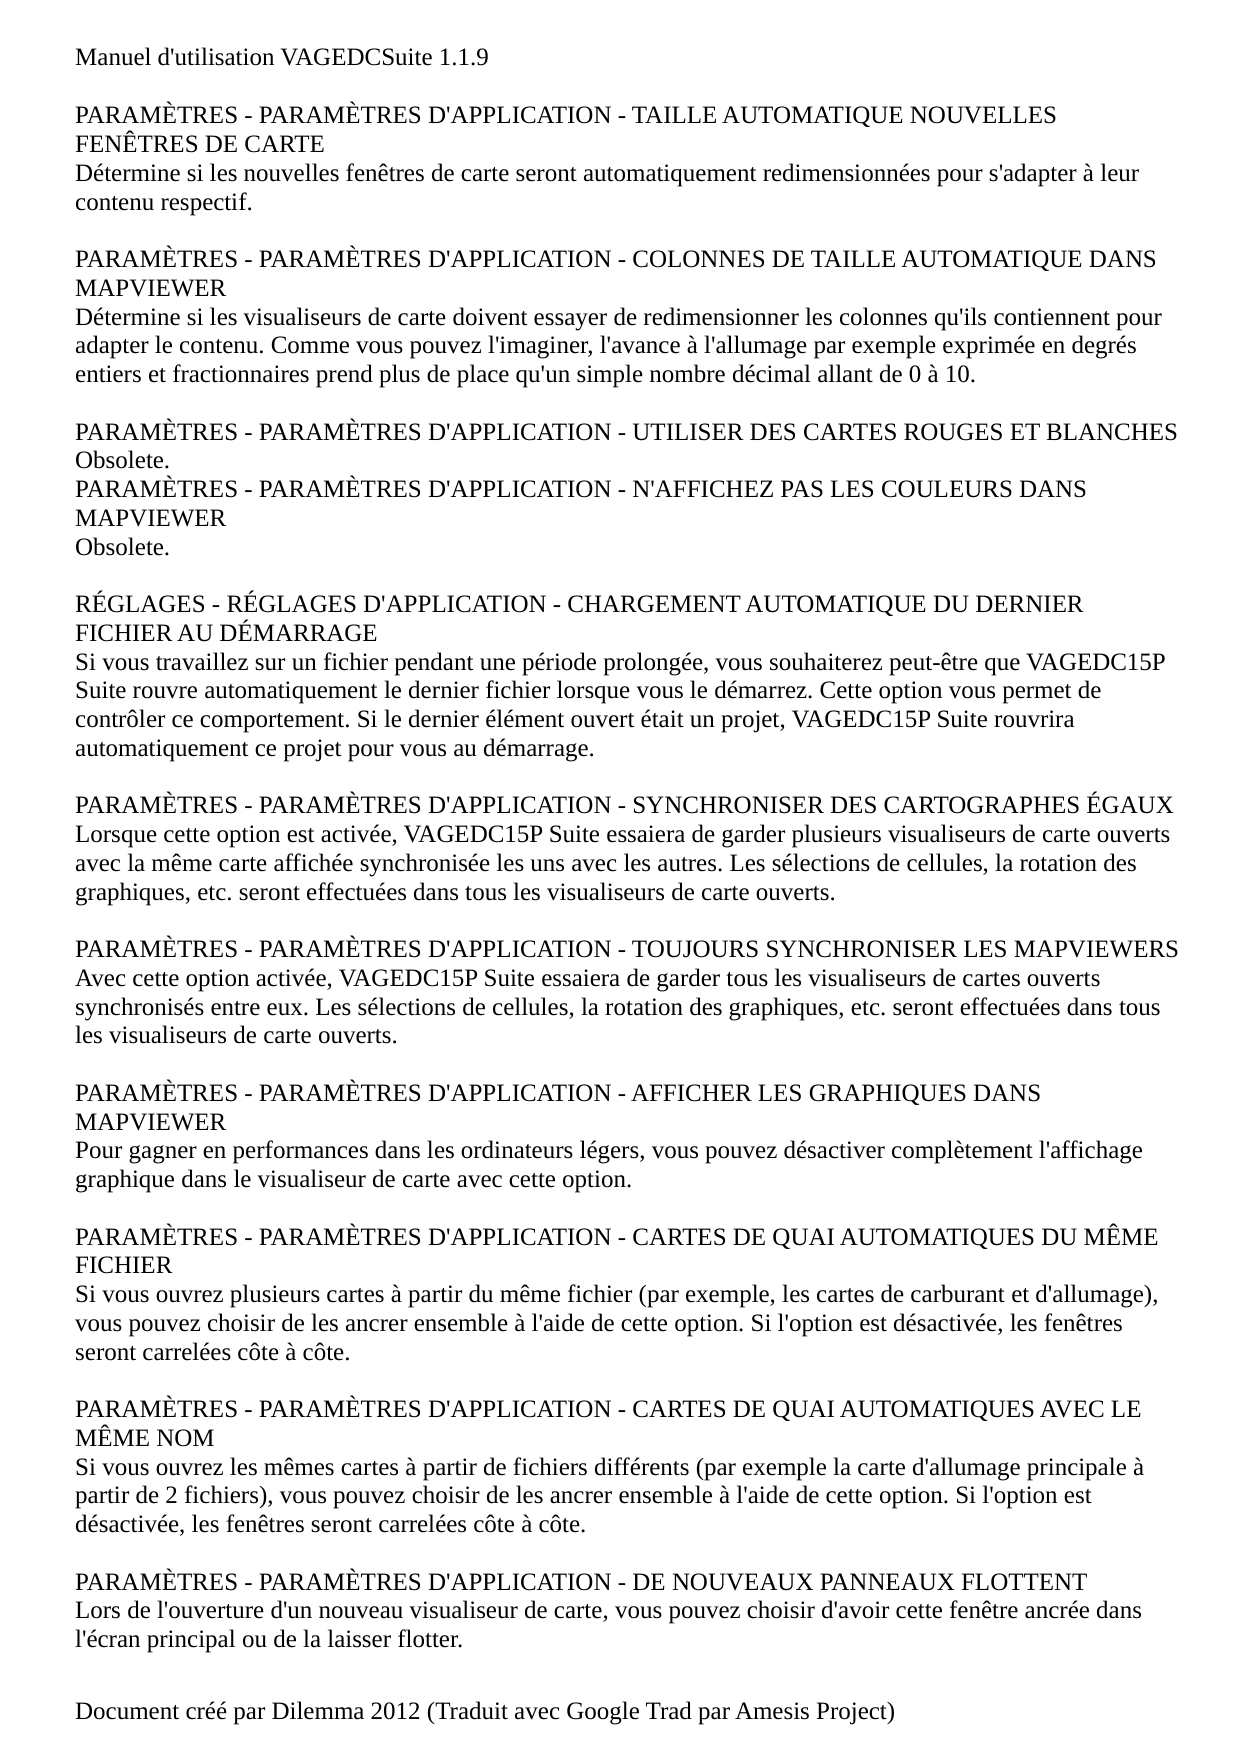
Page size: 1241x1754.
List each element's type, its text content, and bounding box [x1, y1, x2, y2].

text PARAMÈTRES - PARAMÈTRES D'APPLICATION - SYNCHRONISER DES CARTOGRAPHES ÉGAUX [75, 790, 1181, 819]
text RÉGLAGES - RÉGLAGES D'APPLICATION - CHARGEMENT AUTOMATIQUE DU DERNIER FICHIER AU DÉMARRAGE [75, 589, 1181, 647]
text PARAMÈTRES - PARAMÈTRES D'APPLICATION - CARTES DE QUAI AUTOMATIQUES AVEC LE MÊME NOM [75, 1394, 1181, 1452]
text Obsolete. [75, 532, 1181, 560]
text Détermine si les nouvelles fenêtres de carte seront automatiquement redimensionnées pour s'adapter à leur contenu respectif. [75, 158, 1181, 215]
text PARAMÈTRES - PARAMÈTRES D'APPLICATION - TAILLE AUTOMATIQUE NOUVELLES FENÊTRES DE CARTE [75, 100, 1181, 158]
text PARAMÈTRES - PARAMÈTRES D'APPLICATION - DE NOUVEAUX PANNEAUX FLOTTENT [75, 1567, 1181, 1595]
text PARAMÈTRES - PARAMÈTRES D'APPLICATION - CARTES DE QUAI AUTOMATIQUES DU MÊME FICHIER [75, 1222, 1181, 1279]
text Détermine si les visualiseurs de carte doivent essayer de redimensionner les colonnes qu'ils contiennent pour adapter le contenu. Comme vous pouvez l'imaginer, l'avance à l'allumage par exemple exprimée en degrés entiers et fractionnaires prend plus de place qu'un simple nombre décimal allant de 0 à 10. [75, 302, 1181, 388]
text PARAMÈTRES - PARAMÈTRES D'APPLICATION - N'AFFICHEZ PAS LES COULEURS DANS MAPVIEWER [75, 474, 1181, 532]
text Si vous ouvrez plusieurs cartes à partir du même fichier (par exemple, les cartes de carburant et d'allumage), vous pouvez choisir de les ancrer ensemble à l'aide de cette option. Si l'option est désactivée, les fenêtres seront carrelées côte à côte. [75, 1279, 1181, 1365]
text Lorsque cette option est activée, VAGEDC15P Suite essaiera de garder plusieurs visualiseurs de carte ouverts avec la même carte affichée synchronisée les uns avec les autres. Les sélections de cellules, la rotation des graphiques, etc. seront effectuées dans tous les visualiseurs de carte ouverts. [75, 819, 1181, 905]
text Avec cette option activée, VAGEDC15P Suite essaiera de garder tous les visualiseurs de cartes ouverts synchronisés entre eux. Les sélections de cellules, la rotation des graphiques, etc. seront effectuées dans tous les visualiseurs de carte ouverts. [75, 963, 1181, 1049]
text PARAMÈTRES - PARAMÈTRES D'APPLICATION - UTILISER DES CARTES ROUGES ET BLANCHES [75, 417, 1181, 445]
text PARAMÈTRES - PARAMÈTRES D'APPLICATION - COLONNES DE TAILLE AUTOMATIQUE DANS MAPVIEWER [75, 244, 1181, 302]
text Si vous travaillez sur un fichier pendant une période prolongée, vous souhaiterez peut-être que VAGEDC15P Suite rouvre automatiquement le dernier fichier lorsque vous le démarrez. Cette option vous permet de contrôler ce comportement. Si le dernier élément ouvert était un projet, VAGEDC15P Suite rouvrira automatiquement ce projet pour vous au démarrage. [75, 647, 1181, 762]
text PARAMÈTRES - PARAMÈTRES D'APPLICATION - AFFICHER LES GRAPHIQUES DANS MAPVIEWER [75, 1078, 1181, 1135]
text Obsolete. [75, 445, 1181, 474]
text Lors de l'ouverture d'un nouveau visualiseur de carte, vous pouvez choisir d'avoir cette fenêtre ancrée dans l'écran principal ou de la laisser flotter. [75, 1595, 1181, 1653]
text Si vous ouvrez les mêmes cartes à partir de fichiers différents (par exemple la carte d'allumage principale à partir de 2 fichiers), vous pouvez choisir de les ancrer ensemble à l'aide de cette option. Si l'option est désactivée, les fenêtres seront carrelées côte à côte. [75, 1452, 1181, 1538]
text Pour gagner en performances dans les ordinateurs légers, vous pouvez désactiver complètement l'affichage graphique dans le visualiseur de carte avec cette option. [75, 1135, 1181, 1193]
text PARAMÈTRES - PARAMÈTRES D'APPLICATION - TOUJOURS SYNCHRONISER LES MAPVIEWERS [75, 934, 1181, 963]
